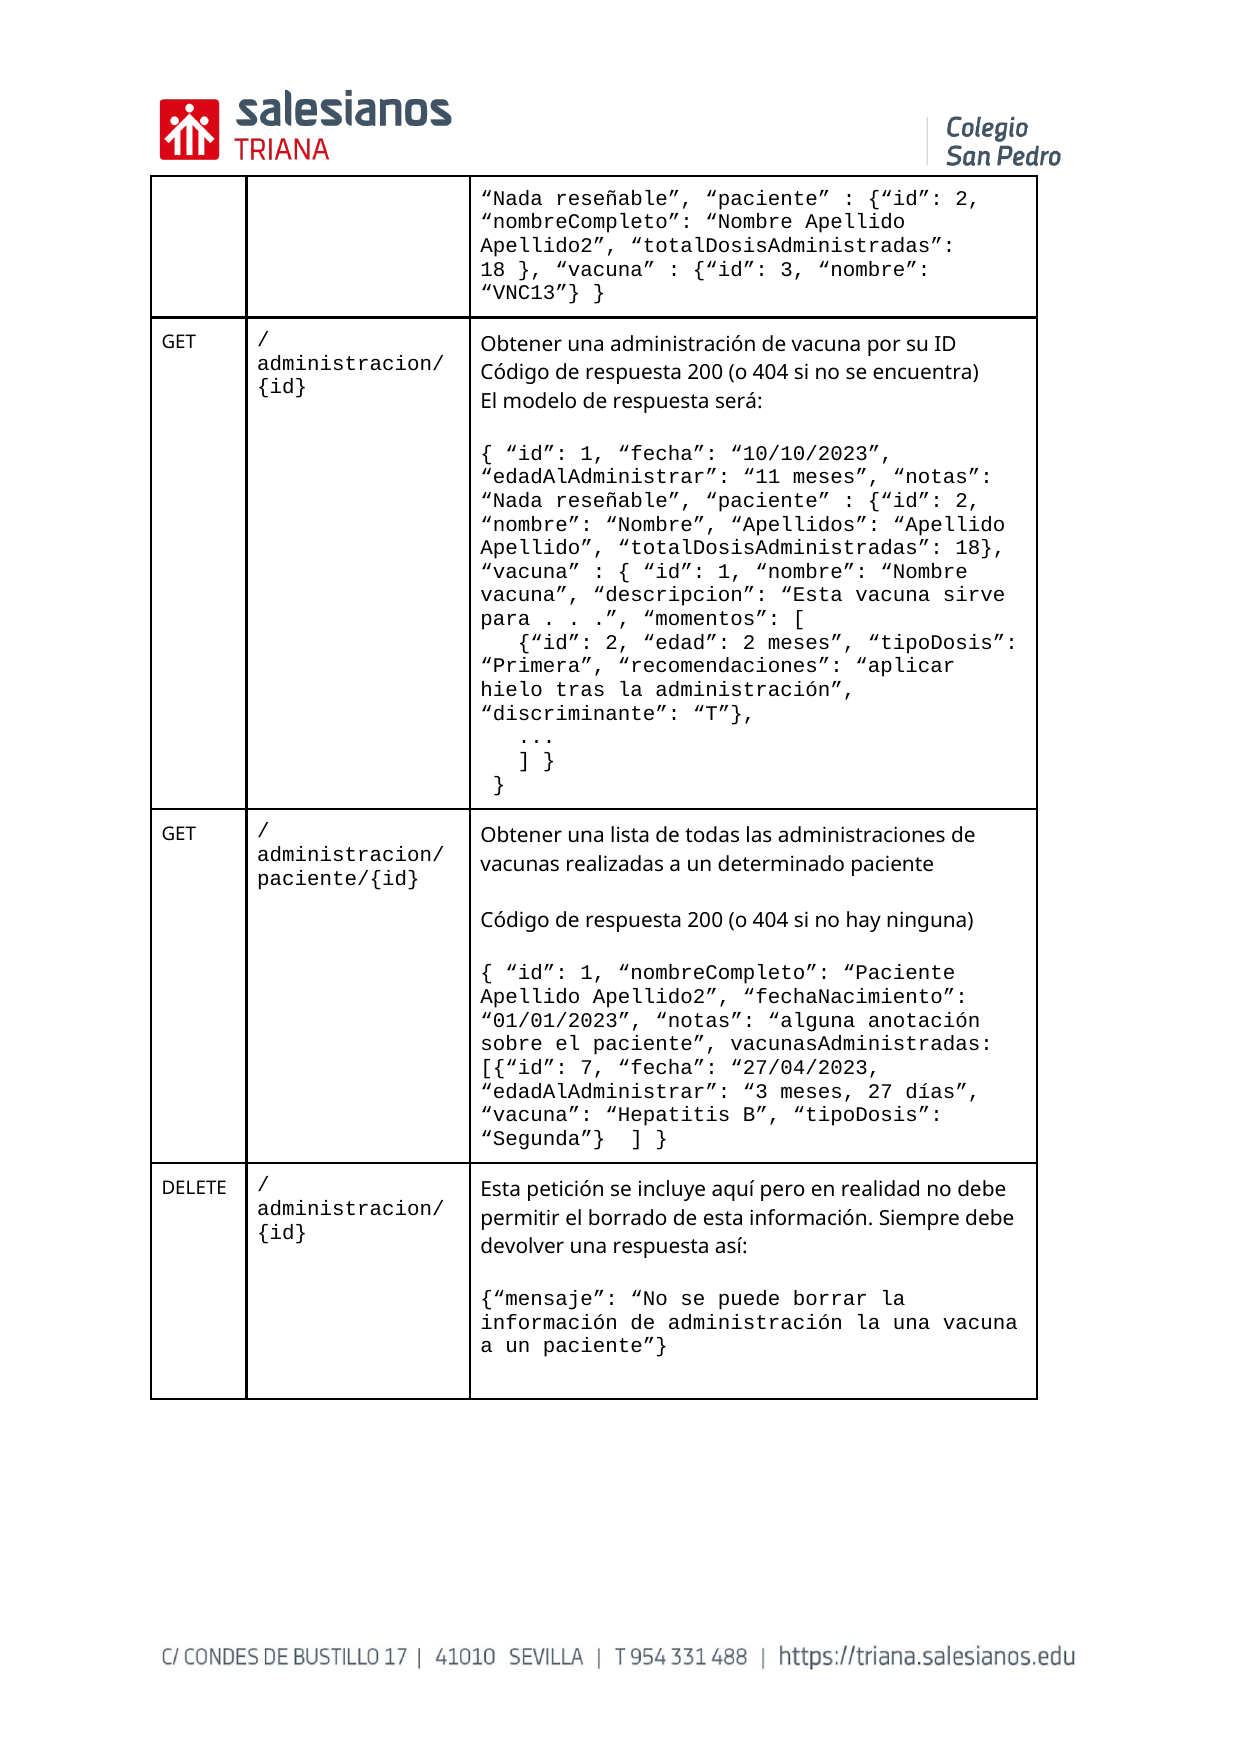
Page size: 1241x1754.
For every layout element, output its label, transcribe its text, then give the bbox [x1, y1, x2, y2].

table_cell GET [152, 319, 245, 808]
table_cell Esta petición se incluye aquí pero en realidad no debe permitir el borrado de esta información. Siempre debe devolver una respuesta así: {“mensaje”: “No se puede borrar la información de administración la una vacuna a un paciente”} [471, 1164, 1036, 1398]
table_cell /administracion/{id} [248, 1164, 469, 1398]
picture [150, 75, 457, 172]
table_cell GET [152, 810, 245, 1162]
table_cell /administracion/paciente/{id} [248, 810, 469, 1162]
table_cell Obtener una lista de todas las administraciones de vacunas realizadas a un determinado paciente Código de respuesta 200 (o 404 si no hay ninguna) { “id”: 1, “nombreCompleto”: “Paciente Apellido Apellido2”, “fechaNacimiento”: “01/01/2023”, “notas”: “alguna anotación sobre el paciente”, vacunasAdministradas: [{“id”: 7, “fecha”: “27/04/2023, “edadAlAdministrar”: “3 meses, 27 días”, “vacuna”: “Hepatitis B”, “tipoDosis”: “Segunda”} ] } [471, 810, 1036, 1162]
picture [150, 1633, 1091, 1676]
table_cell [152, 177, 245, 316]
table_cell DELETE [152, 1164, 245, 1398]
table_cell /administracion/{id} [248, 319, 469, 808]
picture [905, 101, 1091, 184]
table_cell Obtener una administración de vacuna por su ID Código de respuesta 200 (o 404 si no se encuentra) El modelo de respuesta será: { “id”: 1, “fecha”: “10/10/2023”, “edadAlAdministrar”: “11 meses”, “notas”: “Nada reseñable”, “paciente” : {“id”: 2, “nombre”: “Nombre”, “Apellidos”: “Apellido Apellido”, “totalDosisAdministradas”: 18}, “vacuna” : { “id”: 1, “nombre”: “Nombre vacuna”, “descripcion”: “Esta vacuna sirve para . . .”, “momentos”: [ {“id”: 2, “edad”: 2 meses”, “tipoDosis”: “Primera”, “recomendaciones”: “aplicar hielo tras la administración”, “discriminante”: “T”}, ... ] } } [471, 319, 1036, 808]
table_cell [248, 177, 469, 316]
table_cell “Nada reseñable”, “paciente” : {“id”: 2, “nombreCompleto”: “Nombre Apellido Apellido2”, “totalDosisAdministradas”: 18 }, “vacuna” : {“id”: 3, “nombre”: “VNC13”} } [471, 177, 1036, 316]
